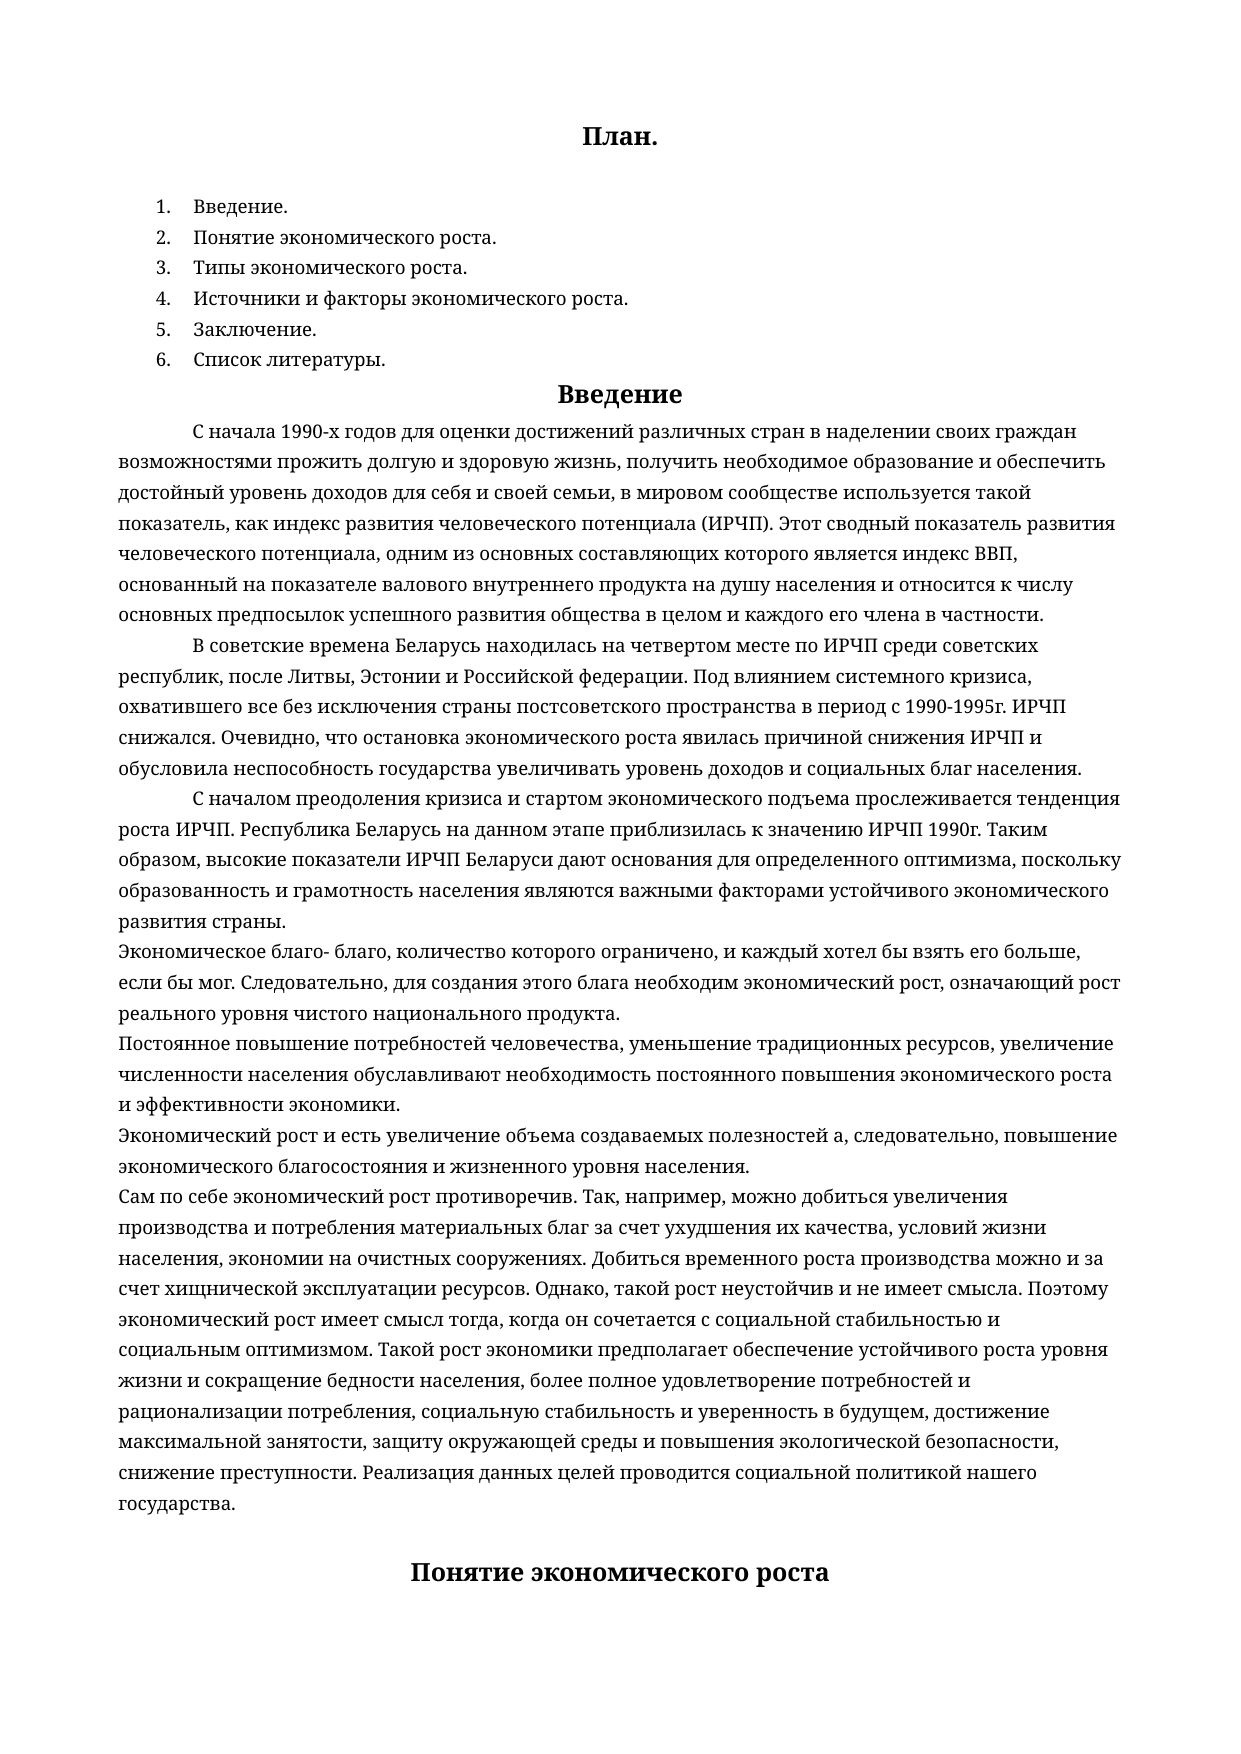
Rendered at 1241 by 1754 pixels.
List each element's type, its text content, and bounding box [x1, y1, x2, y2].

text Сам по себе экономический рост противоречив. Так, например, можно добиться увеличения производства и потребления материальных благ за счет ухудшения их качества, условий жизни населения, экономии на очистных сооружениях. Добиться временного роста производства можно и за счет хищнической эксплуатации ресурсов. Однако, такой рост неустойчив и не имеет смысла. Поэтому экономический рост имеет смысл тогда, когда он сочетается с социальной стабильностью и социальным оптимизмом. Такой рост экономики предполагает обеспечение устойчивого роста уровня жизни и сокращение бедности населения, более полное удовлетворение потребностей и рационализации потребления, социальную стабильность и уверенность в будущем, достижение максимальной занятости, защиту окружающей среды и повышения экологической безопасности, снижение преступности. Реализация данных целей проводится социальной политикой нашего государства. [118, 1184, 1122, 1515]
list Источники и факторы экономического роста. [156, 285, 1122, 311]
text С началом преодоления кризиса и стартом экономического подъема прослеживается тенденция роста ИРЧП. Республика Беларусь на данном этапе приблизилась к значению ИРЧП 1990г. Таким образом, высокие показатели ИРЧП Беларуси дают основания для определенного оптимизма, поскольку образованность и грамотность населения являются важными факторами устойчивого экономического развития страны. [118, 786, 1122, 933]
text С начала 1990-х годов для оценки достижений различных стран в наделении своих граждан возможностями прожить долгую и здоровую жизнь, получить необходимое образование и обеспечить достойный уровень доходов для себя и своей семьи, в мировом сообществе используется такой показатель, как индекс развития человеческого потенциала (ИРЧП). Этот сводный показатель развития человеческого потенциала, одним из основных составляющих которого является индекс ВВП, основанный на показателе валового внутреннего продукта на душу населения и относится к числу основных предпосылок успешного развития общества в целом и каждого его члена в частности. [118, 418, 1122, 627]
list Типы экономического роста. [156, 255, 1122, 280]
text В советские времена Беларусь находилась на четвертом месте по ИРЧП среди советских республик, после Литвы, Эстонии и Российской федерации. Под влиянием системного кризиса, охватившего все без исключения страны постсоветского пространства в период с 1990-1995г. ИРЧП снижался. Очевидно, что остановка экономического роста явилась причиной снижения ИРЧП и обусловила неспособность государства увеличивать уровень доходов и социальных благ населения. [118, 632, 1122, 780]
list Введение. [156, 193, 1122, 219]
text Экономический рост и есть увеличение объема создаваемых полезностей а, следовательно, повышение экономического благосостояния и жизненного уровня населения. [118, 1122, 1122, 1178]
list Список литературы. [156, 347, 1122, 372]
text Введение [118, 377, 1122, 411]
text Понятие экономического роста [118, 1555, 1122, 1589]
text Постоянное повышение потребностей человечества, уменьшение традиционных ресурсов, увеличение численности населения обуславливают необходимость постоянного повышения экономического роста и эффективности экономики. [118, 1031, 1122, 1117]
list Заключение. [156, 316, 1122, 341]
text Экономическое благо- благо, количество которого ограничено, и каждый хотел бы взять его больше, если бы мог. Следовательно, для создания этого блага необходим экономический рост, означающий рост реального уровня чистого национального продукта. [118, 939, 1122, 1025]
list Понятие экономического роста. [156, 224, 1122, 249]
text План. [118, 118, 1122, 152]
